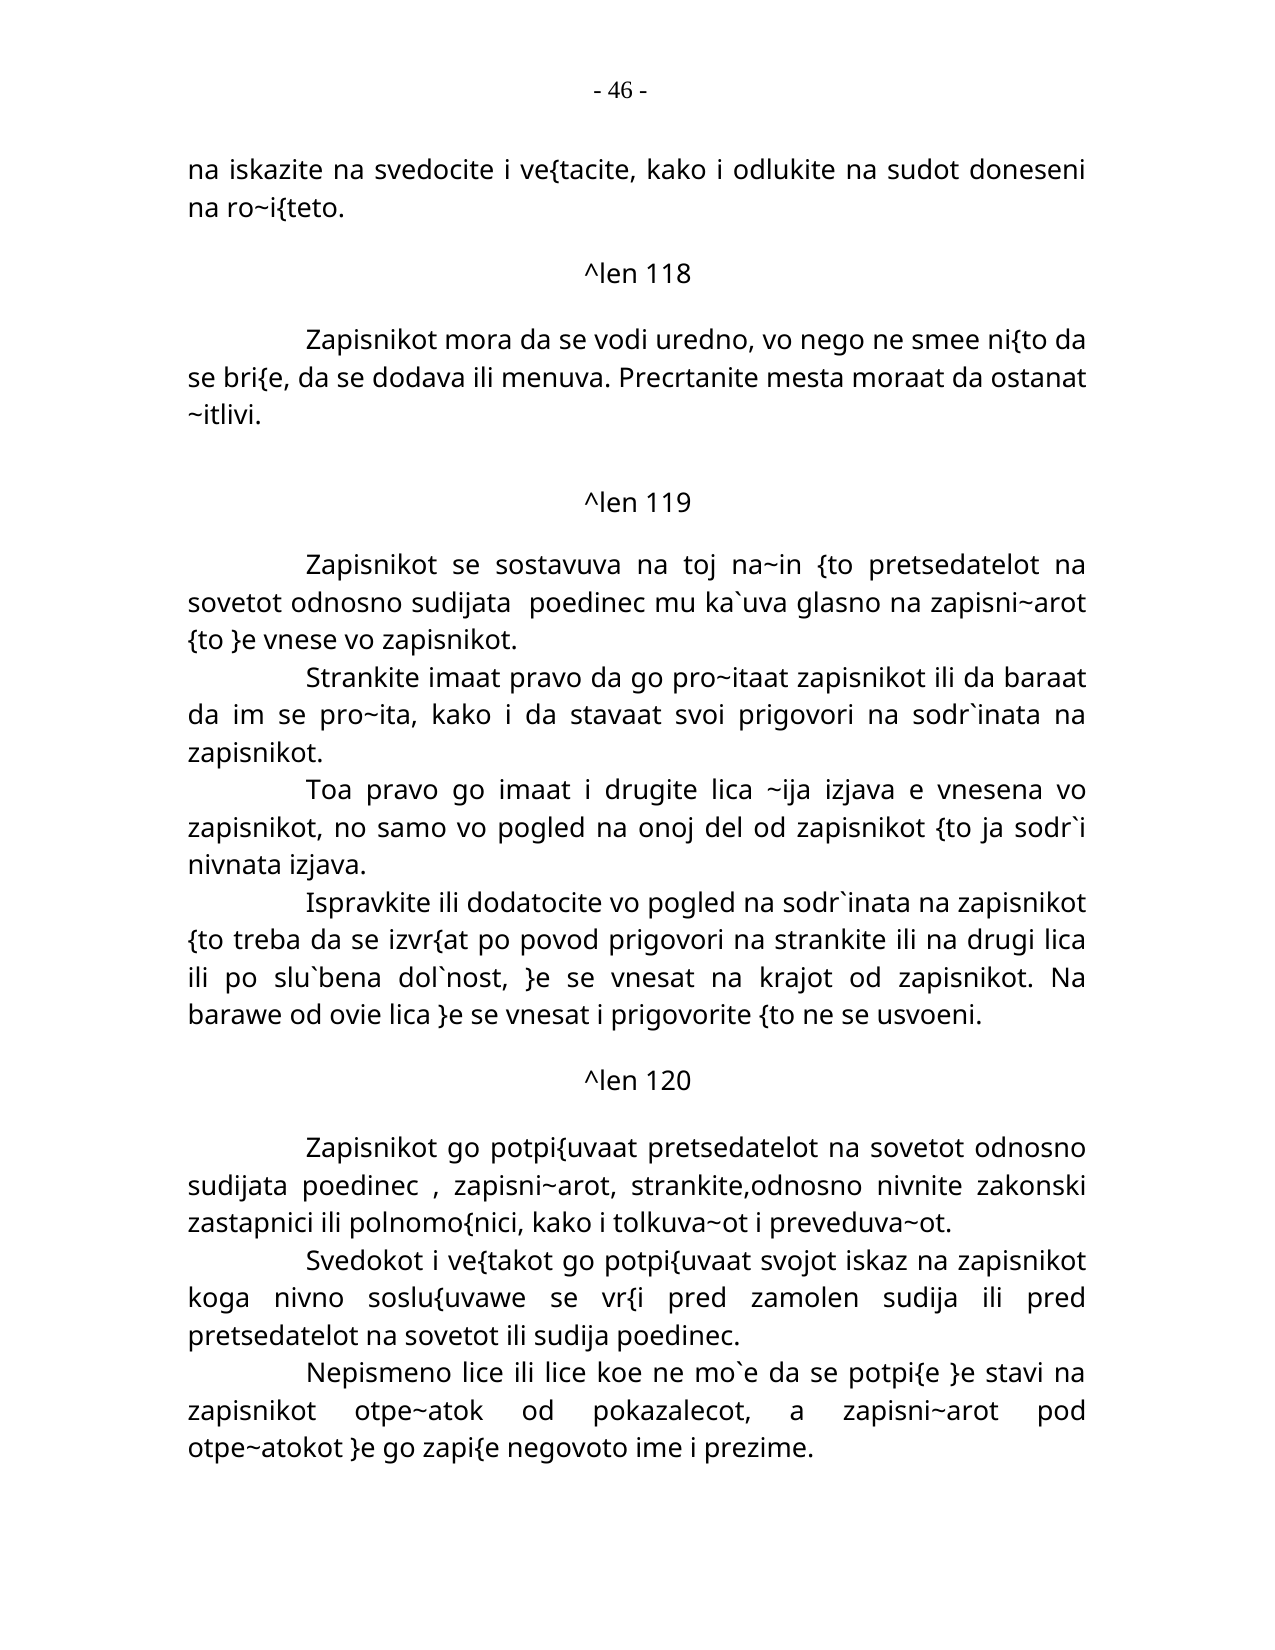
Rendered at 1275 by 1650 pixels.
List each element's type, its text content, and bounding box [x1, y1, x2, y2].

text Nepismeno lice ili lice koe ne mo`e da se potpi{e }e stavi na zapisnikot otpe~atok od pokazalecot, a zapisni~arot pod otpe~atokot }e go zapi{e negovoto ime i prezime. [187, 1353, 1087, 1465]
text Zapisnikot go potpi{uvaat pretsedatelot na sovetot odnosno sudijata poedinec , zapisni~arot, strankite,odnosno nivnite zakonski zastapnici ili polnomo{nici, kako i tolkuva~ot i preveduva~ot. [187, 1128, 1087, 1240]
text Toa pravo go imaat i drugite lica ~ija izjava e vnesena vo zapisnikot, no samo vo pogled na onoj del od zapisnikot {to ja sodr`i nivnata izjava. [187, 770, 1087, 883]
text Strankite imaat pravo da go pro~itaat zapisnikot ili da baraat da im se pro~ita, kako i da stavaat svoi prigovori na sodr`inata na zapisnikot. [187, 658, 1087, 770]
text ^len 120 [187, 1062, 1087, 1099]
text Svedokot i ve{takot go potpi{uvaat svojot iskaz na zapisnikot koga nivno soslu{uvawe se vr{i pred zamolen sudija ili pred pretsedatelot na sovetot ili sudija poedinec. [187, 1240, 1087, 1353]
text na iskazite na svedocite i ve{tacite, kako i odlukite na sudot doneseni na ro~i{teto. [187, 150, 1087, 225]
text ^len 118 [187, 254, 1087, 291]
text Zapisnikot mora da se vodi uredno, vo nego ne smee ni{to da se bri{e, da se dodava ili menuva. Precrtanite mesta moraat da ostanat ~itlivi. [187, 320, 1087, 433]
text Zapisnikot se sostavuva na toj na~in {to pretsedatelot na sovetot odnosno sudijata poedinec mu ka`uva glasno na zapisni~arot {to }e vnese vo zapisnikot. [187, 545, 1087, 658]
text ^len 119 [187, 483, 1087, 520]
text Ispravkite ili dodatocite vo pogled na sodr`inata na zapisnikot {to treba da se izvr{at po povod prigovori na strankite ili na drugi lica ili po slu`bena dol`nost, }e se vnesat na krajot od zapisnikot. Na barawe od ovie lica }e se vnesat i prigovorite {to ne se usvoeni. [187, 883, 1087, 1033]
